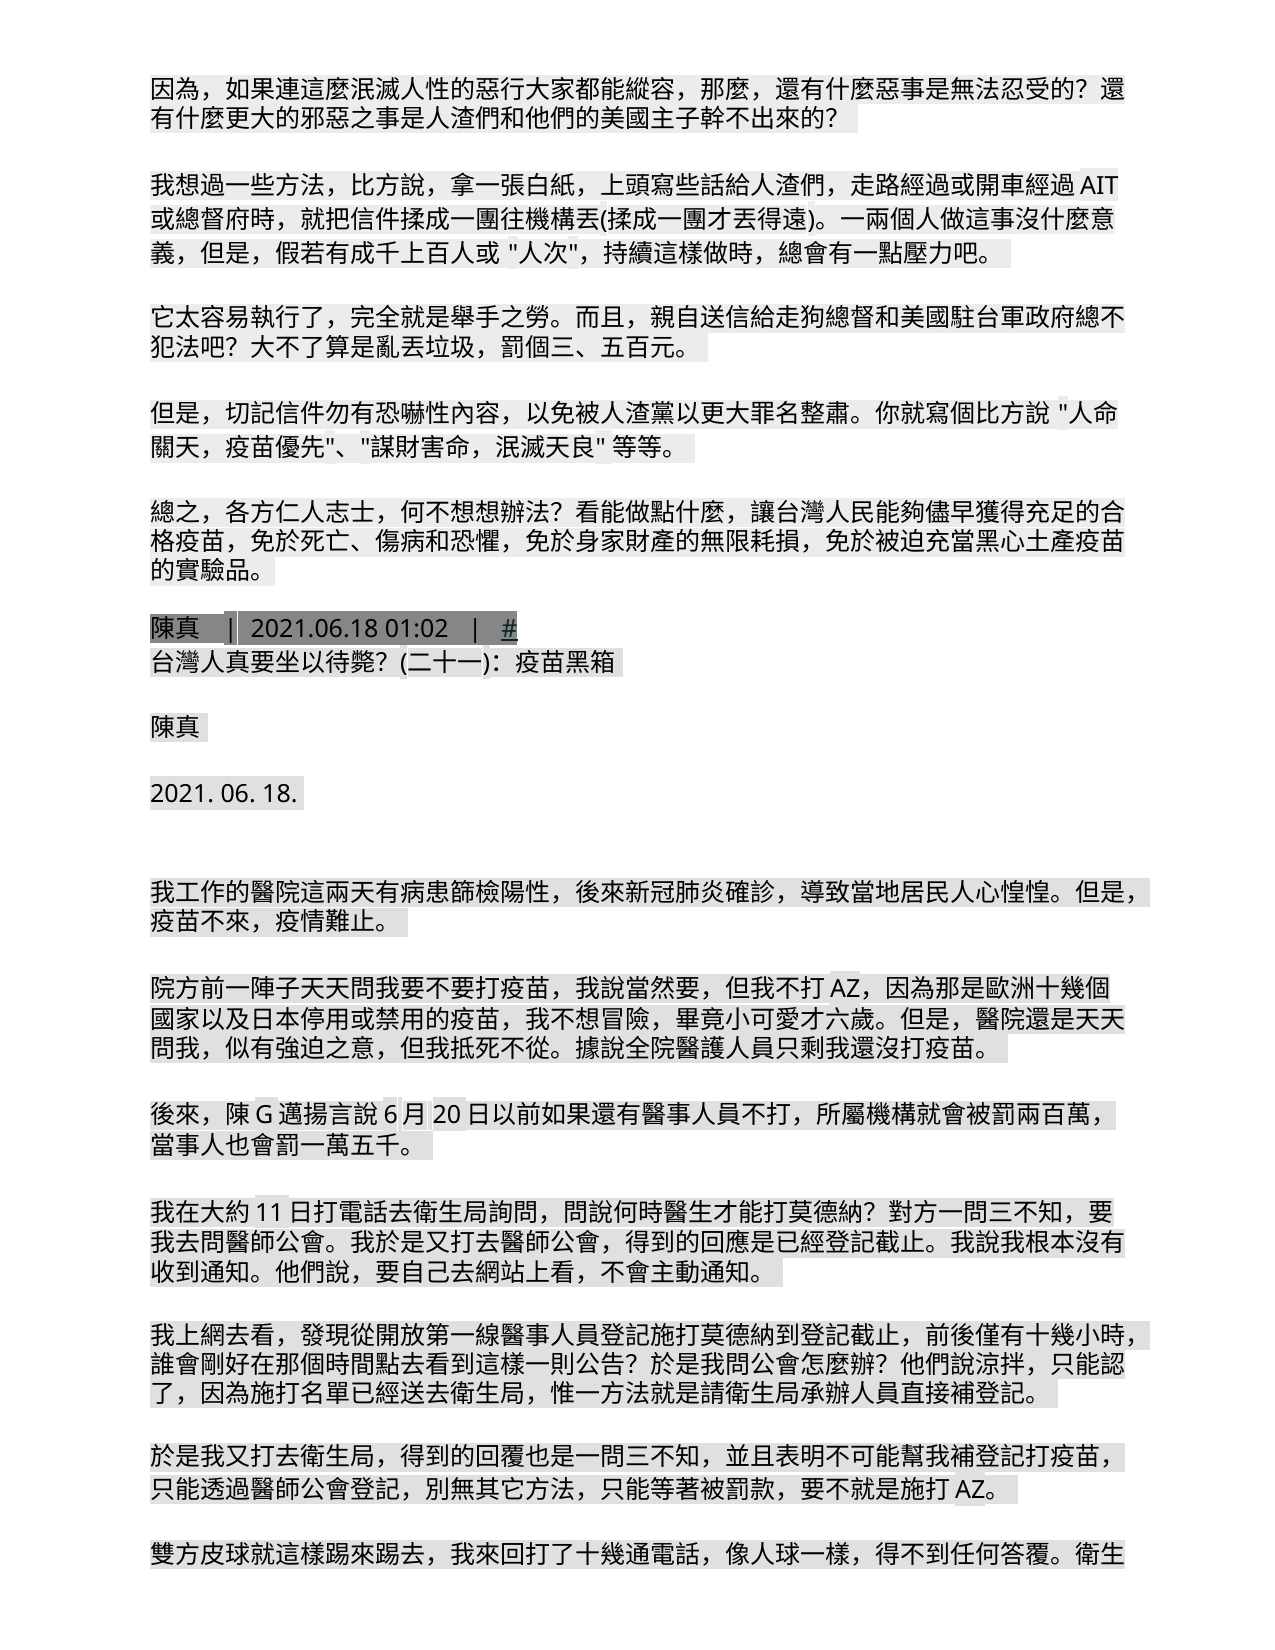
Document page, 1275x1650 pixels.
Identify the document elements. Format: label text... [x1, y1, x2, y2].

text 台灣人真要坐以待斃？(二十一)：疫苗黑箱 陳真 2021. 06. 18. 我工作的醫院這兩天有病患篩檢陽性，後來新冠肺炎確診，導致當地居民人心惶惶。但是，疫苗不來，疫情難止。 院方前一陣子天天問我要不要打疫苗，我說當然要，但我不打AZ，因為那是歐洲十幾個國家以及日本停用或禁用的疫苗，我不想冒險，畢竟小可愛才六歲。但是，醫院還是天天問我，似有強迫之意，但我抵死不從。據說全院醫護人員只剩我還沒打疫苗。 後來，陳G邁揚言說6月20日以前如果還有醫事人員不打，所屬機構就會被罰兩百萬，當事人也會罰一萬五千。 我在大約11日打電話去衛生局詢問，問說何時醫生才能打莫德納？對方一問三不知，要我去問醫師公會。我於是又打去醫師公會，得到的回應是已經登記截止。我說我根本沒有收到通知。他們說，要自己去網站上看，不會主動通知。 我上網去看，發現從開放第一線醫事人員登記施打莫德納到登記截止，前後僅有十幾小時，誰會剛好在那個時間點去看到這樣一則公告？於是我問公會怎麼辦？他們說涼拌，只能認了，因為施打名單已經送去衛生局，惟一方法就是請衛生局承辦人員直接補登記。 於是我又打去衛生局，得到的回覆也是一問三不知，並且表明不可能幫我補登記打疫苗，只能透過醫師公會登記，別無其它方法，只能等著被罰款，要不就是施打AZ。 雙方皮球就這樣踢來踢去，我來回打了十幾通電話，像人球一樣，得不到任何答覆。衛生局只會不斷表明第一線醫護人員不打疫苗將會罰款。我說，你們這樣不是很矛盾嗎？一方面強迫醫師打疫苗，一方面卻又說根本不知道莫德納疫苗在哪裡，更不知道何時才能施打。 衛生局說，那就打AZ。我說，我對歐洲十幾個國家、包括日本人也都不敢打的AZ疫苗缺乏信心，不想冒險。衛生局的回覆很堅定。他們說，沒得你選擇，只差沒有像G邁那樣說 "這是命令！" 我已經省略很多這段漫長的踢皮球過程之荒謬細節，總之就是一問三不知，只會說醫師一定要打疫苗，不然G邁就不客氣了哦，可是，到底莫德納在哪，卻又說完全不知道。真的是很顢頇。 在這踢皮球過程中，我還打電話給醫師公會理事長，他說他也沒辦法，他也不知道莫德納在哪。 直到這時候，我才知道原來醫師公會居然還分成高雄市和高雄縣。行政區分上，現在已經沒有 "高雄縣" 了，但醫師公會仍然還保留舊制。報上說，公會內部常有藍綠鬥爭。我對於這類組織，向來敬而遠之。 踢了一整天的皮球，最後，我就寫Line 給我工作醫院的秘書小姐。沒想到，幾分鐘後，院方主管就打電話來說，明天早上來醫院就可以打莫德納啊。我一聽，真是快暈倒，真不知道衛生局和醫師公會到底是在幹啥。特別是衛生局，只會說不知道、不知道、不知道，或是說沒辦法、沒辦法、沒辦法，還強調說什麼登記截止就是截止，彷彿軍令如山。 連我身為一線醫護人員，尚且對於疫苗黑箱作業完全茫然，更何況一般人。在美國，在大陸，疫苗如此普遍，到處都是，而且打疫苗還能抽大獎，送汽車，送房子。在台灣，疫苗卻被搞成稀世珍品，搞成黑市作業，搞成特權福利。綠營民代自己爆料說，各地都有偷打疫苗的"祕密基地"，官方拿來做人情。至於其他有錢有閒者，早就跑了，飛美航班天天爆滿。 報上說，北市AZ疫苗剩很多，因為醫護人員普遍對這疫苗心存疑慮，於是，有些疫苗就在某診所 (叫做好心肝診所) 讓非醫護人員打了。 人渣黨很開心，藉此發動網軍攻擊柯文哲，甚至包括連戰因為罹癌開刀，住院期間，在主治醫生的建議下施打了疫苗，居然也變成人渣黨的攻擊對象。高雄縣醫師公會群組之所以讓人難以忍受的原因是，醫師們在群組裏攻擊連戰，說他偷打疫苗。可是，你怎麼會去攻擊一個罹癌的老人 "偷打" 疫苗，卻反而對於真正惡行昭彰的人渣黨如此卑微如此呵護？ 就如陳文茜所指控，真正利用特權，拿走至少幾萬支疫苗的，就是人渣黨這群狗官。彭文正還聲明擁有來自 AIT 的人證物證，具體指控蔡英文老早就已經偷打了由外交管道取得的輝瑞疫苗，卻還在那邊演戲說什麼將來要打土產疫苗。我不信有點腦子的人會不打國際認證的疫苗，卻願意去打一支未經合格檢驗的土產疫苗： https://bit.ly/3zANkpq 我想說的不是哪個人越級打了疫苗，而是說，這幾千名越級施打者，藍綠都有，而且綠說不定比藍的多，但是，醫師公會的人卻反而針對連戰等人進行攻擊，卻完全不許別人對阻擋疫苗一事有任何提及。我一提起，馬上被秒刪。這其實並不是一個帶有基本專業價值的群組，而是顏色掛帥，禁止異聲，護衛黨中央。 請問，全世界有哪個地方是像台灣這樣？別人是早就準備好總人口數幾倍以上的疫苗，千方百計鼓勵大家趕緊施打，而台灣卻是千方百計禁止疫苗進口，然後自己拿個幾萬劑，讓自己人先打，然後一方面卻又四處去獵巫與栽贓，發動網軍與走狗文人，指控藍營的誰誰誰越級偷打；並且花費八倍以上的天價，去事先訂購一千萬劑根本八字都還沒一撇的土產疫苗，準備強迫國人充當實驗品： https://bit.ly/3q64yGY 堂堂一個醫師公會，放棄專業價值與天職，竟也跟著綠營起舞，逢迎拍馬，禁止異聲，說大家不可以談 "政治"。有利於黨的就是 "公務"，不利於黨的言論就是禁止談論的 "政治"。 [150, 645, 1125, 1569]
text 台灣人真要坐以待斃？(二十)：尋求志士 陳真 2021. 06. 17. 謝謝豐偉的諒解與理解，我想你應該可以做更多，但我知道，與其要求別人當烈士當烏鴉，不如要求自己。 我以前是亡命份子，要錢沒有，要命一條。現在卻是一個六歲小女娃的爸，跟猴子沒兩樣，每天嘻哈哭鬧體力旺盛，實難招架；公私忙碌得難有一點空檔，每天能睡上四小時就算平安日了。 以前一人做事一人當，槍炮黑牢刑求全不怕，大不了一死，現在卻得承擔家庭角色；別說死，就連坐個幾星期的牢恐怕都是一項災難，而且醫院門診就得開天窗；再加上生活孤立，人口單薄，每天忙到爆炸，很難義無反顧。 目前我能做的，也就只是很窩囊地罵兩聲，只能期待各方志士挺身而出，去給這個人渣黨及美國在台軍政府一點真正的壓力，或是期待祖國早日解放台灣，掙脫殖民地位，拯救陷於水火的台灣同胞。 但是，期待祖國畢竟太慢了，自己養出來的台奸人渣，還是得應該自己對付。 以前會砍頭的蔣家軍事統治年代，後果再恐怖的事都敢做了，現在這種搞詐騙的黑金年代，大家卻反而溫溫吞吞；所謂抗議，往往議而不抗，全是鍵盤作業。好人越客氣，人渣就越囂張。 在此尋求志士數十名，保證不會砍頭，也不至於數年或數十年重罪，但是，坐個一年半載的黑牢或許難免。當然，這還是得看你打算怎麼做，也許你可以做得更委婉一點，就不會有太長的刑期，像巴勒網這樣，頂多關兩天就出來了。 不過，重點是人數至少也要有十幾個，才有可能持續接力進行，對方才會有壓力。反抗方法應該很多，特別是住台北的人，不妨以蒼生為念，嚴肅考慮一下。先把方法訂出來，公開給大家知道，看看有多少支持者，看看可不可行。 巴勒網曾經做過幾次接力靜站，曾經逼得以色列駐台代表打電話給我，大吐苦水，從六日戰爭開始講起，談了一個多小時，結論是要求我們撤退。我沒答應，他就打電話給警政署，把我抓起來移送法辦。 但我後來不起訴，因為我們每次抗議現場僅維持兩人，不構成集遊法三人以上的犯罪要件。 參與者或帶頭者，不妨先把自己能夠付得起的最大代價想清楚，然後就在那個代價範圍內去做活動。在英國，抗爭也經常是這樣，分成 "合法" 與 "以身試法" 兩組，大家先想好自己的付出上限，不方便坐牢的就不要去做有可能坐牢之事。 如果有我可以參與的抗議方式，我可以每個月從高雄北上支援一或二次。但我個人生性木訥，言語笨拙，既不會演說，更不習慣吵吵鬧鬧的推擠抗爭方式，畢竟現場警察並不是我們的敵人；展現意志並不是靠大小聲，而是靠毅力與堅持。 我自己目前的尺度是不坐牢。等小孩大了，不再事事得依靠父母，我的尺度也許就可以再大一點。 台灣這塊土地養我育我，人們向來待我不薄，我為它、為眾人、同時也為自己和自己的家人，付出一點體力和時間，也是應該的。將來比較能夠自由身時，就能付出更多。 各位志士不妨想想看要不要挺身而出！每個人有他自己的生活難處，沒法勉強，也不應勉強，從來沒有勉強他人當烈士的道理。但是，如果你自身生活狀況允許出一點小事，坐個小黑牢，不會影響你的家庭與工作時，何不考慮挺身而出？ 因為，如果連這麼泯滅人性的惡行大家都能縱容，那麼，還有什麼惡事是無法忍受的？還有什麼更大的邪惡之事是人渣們和他們的美國主子幹不出來的？ 我想過一些方法，比方說，拿一張白紙，上頭寫些話給人渣們，走路經過或開車經過AIT或總督府時，就把信件揉成一團往機構丟(揉成一團才丟得遠)。一兩個人做這事沒什麼意義，但是，假若有成千上百人或 "人次"，持續這樣做時，總會有一點壓力吧。 它太容易執行了，完全就是舉手之勞。而且，親自送信給走狗總督和美國駐台軍政府總不犯法吧？大不了算是亂丟垃圾，罰個三、五百元。 但是，切記信件勿有恐嚇性內容，以免被人渣黨以更大罪名整肅。你就寫個比方說 "人命關天，疫苗優先"、"謀財害命，泯滅天良" 等等。 總之，各方仁人志士，何不想想辦法？看能做點什麼，讓台灣人民能夠儘早獲得充足的合格疫苗，免於死亡、傷病和恐懼，免於身家財產的無限耗損，免於被迫充當黑心土產疫苗的實驗品。 [150, 75, 1125, 586]
text 陳真 | 2021.06.18 01:02 | # [150, 611, 1125, 645]
